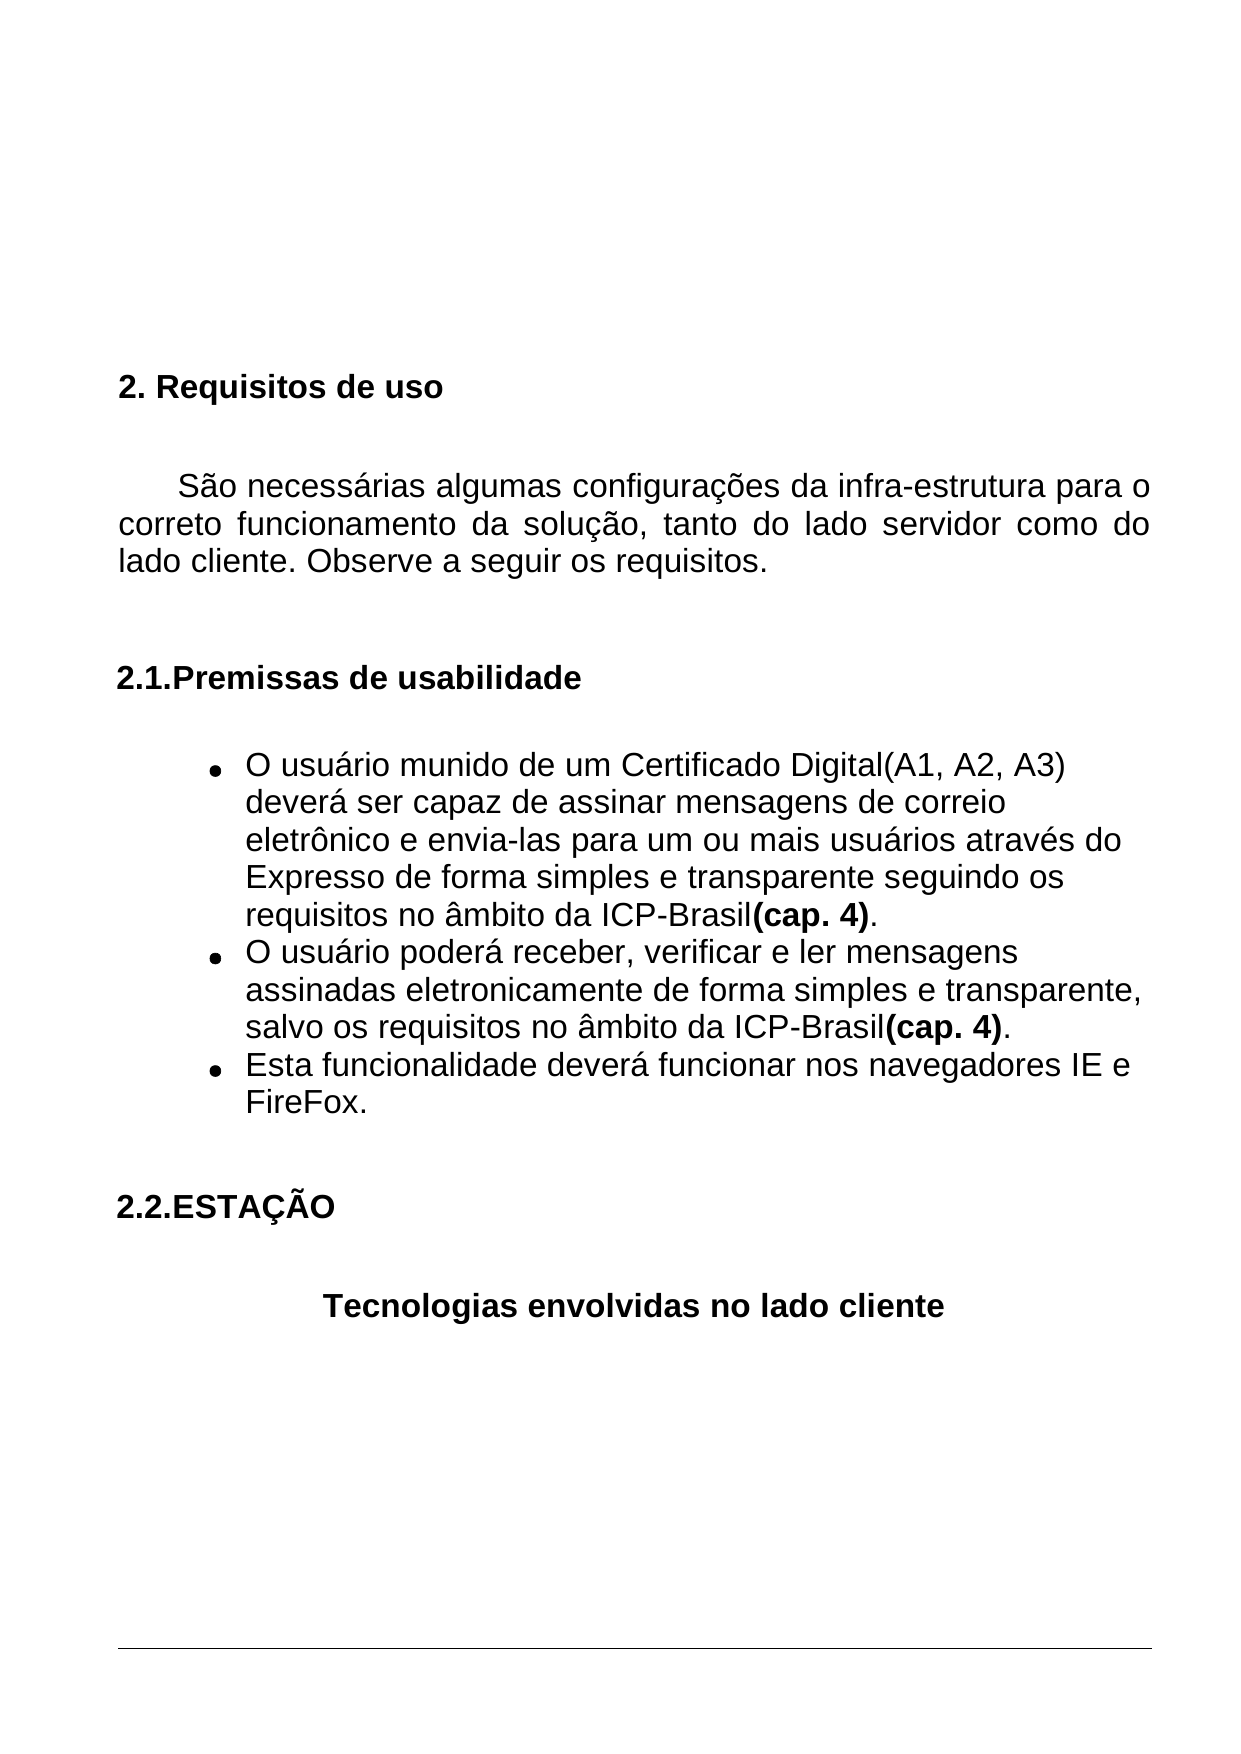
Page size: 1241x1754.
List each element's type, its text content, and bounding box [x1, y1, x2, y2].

list O usuário munido de um Certificado Digital(A1, A2, A3) deverá ser capaz de assinar mensagens de correio eletrônico e envia-las para um ou mais usuários através do Expresso de forma simples e transparente seguindo os requisitos no âmbito da ICP-Brasil(cap. 4). [208, 746, 1152, 933]
list O usuário poderá receber, verificar e ler mensagens assinadas eletronicamente de forma simples e transparente, salvo os requisitos no âmbito da ICP-Brasil(cap. 4). [208, 933, 1152, 1046]
subtitle Premissas de usabilidade [116, 659, 1152, 697]
text Tecnologias envolvidas no lado cliente [116, 1287, 1152, 1324]
subtitle Requisitos de uso [118, 368, 1152, 405]
subtitle ESTAÇÃO [116, 1188, 1152, 1225]
text São necessárias algumas configurações da infra-estrutura para o correto funcionamento da solução, tanto do lado servidor como do lado cliente. Observe a seguir os requisitos. [118, 467, 1152, 579]
list Esta funcionalidade deverá funcionar nos navegadores IE e FireFox. [208, 1046, 1152, 1121]
